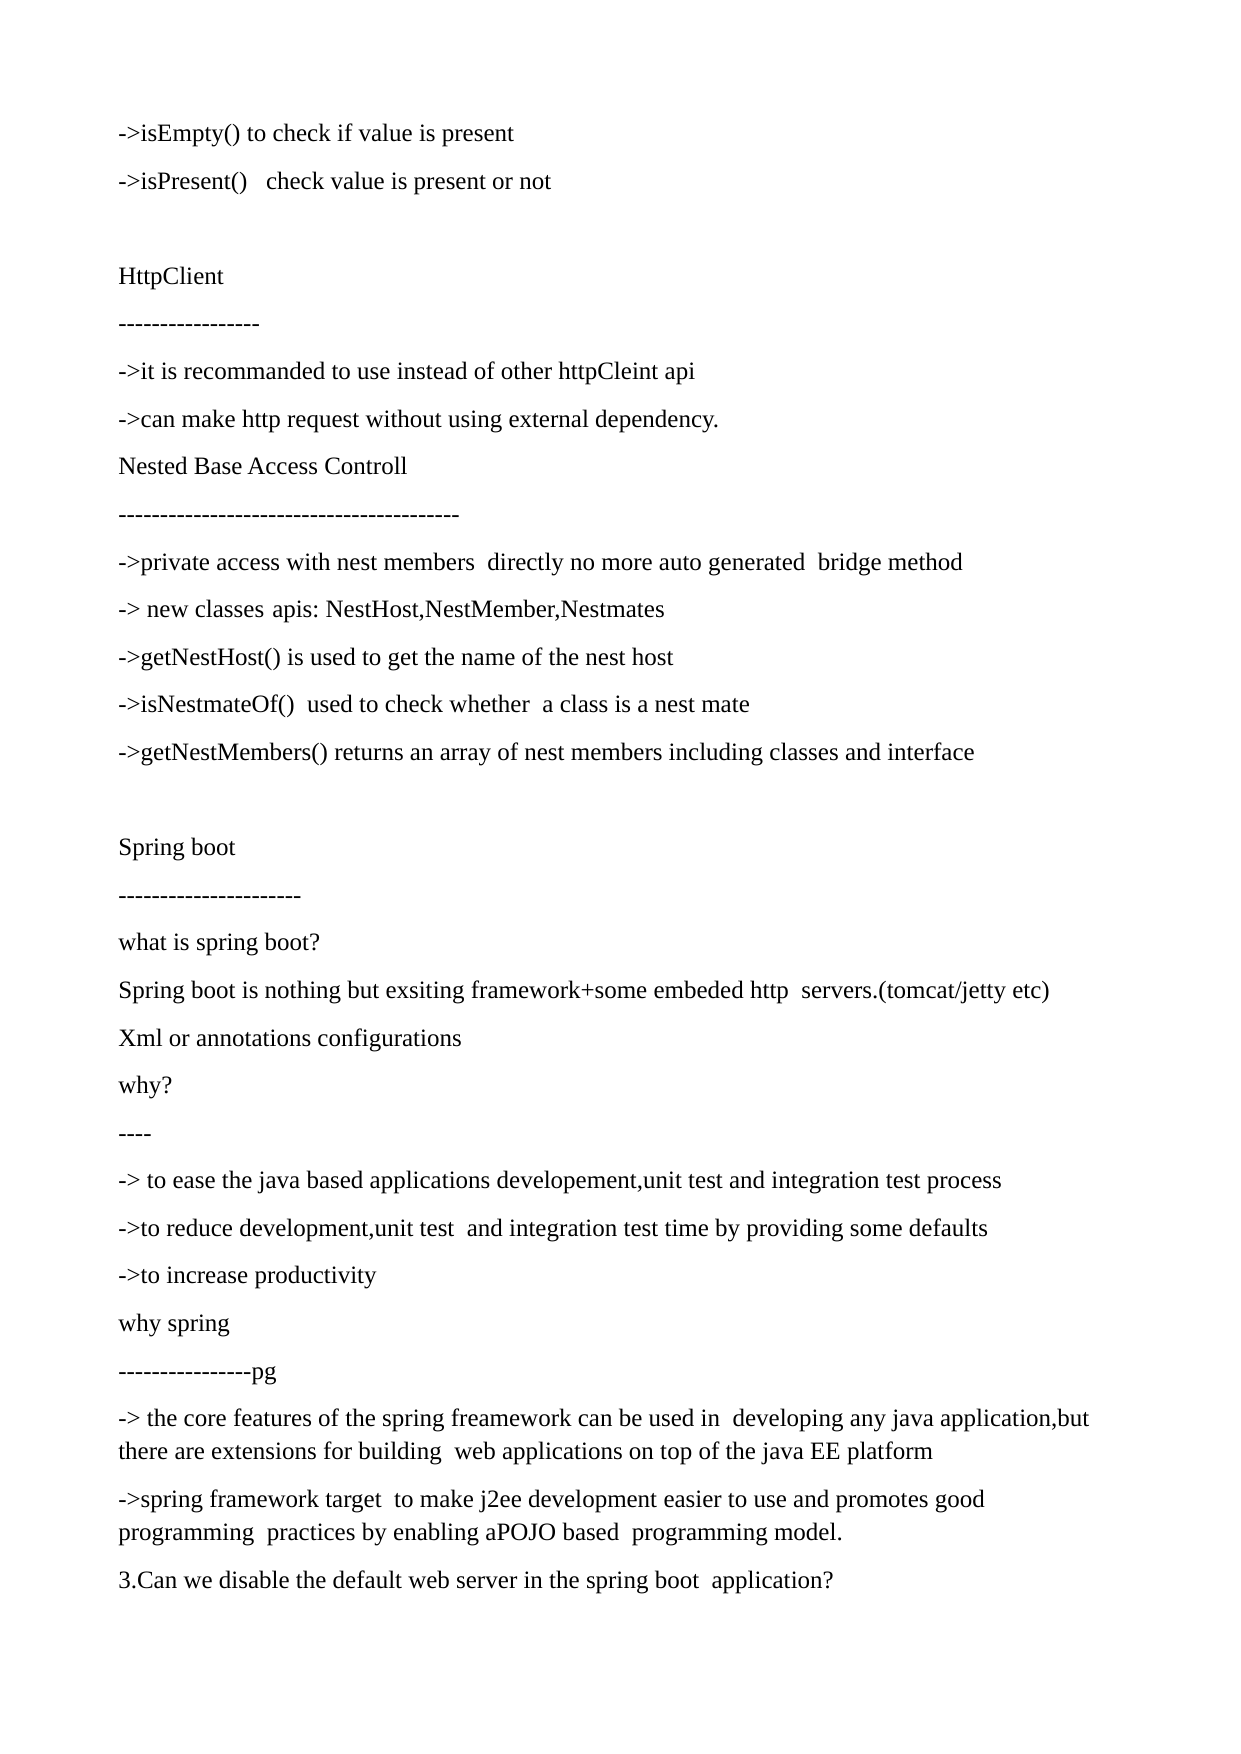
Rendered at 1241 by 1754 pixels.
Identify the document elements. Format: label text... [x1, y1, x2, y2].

text Spring boot is nothing but exsiting framework+some embeded http servers.(tomcat/jetty etc) [118, 975, 1122, 1004]
text ->can make http request without using external dependency. [118, 404, 1122, 432]
text ->isNestmateOf() used to check whether a class is a nest mate [118, 689, 1122, 718]
text ->getNestHost() is used to get the name of the nest host [118, 642, 1122, 671]
text Spring boot [118, 832, 1122, 861]
text ->spring framework target to make j2ee development easier to use and promotes good programming practices by enabling aPOJO based programming model. [118, 1484, 1122, 1546]
text ->isEmpty() to check if value is present [118, 118, 1122, 147]
text ->it is recommanded to use instead of other httpCleint api [118, 356, 1122, 385]
text Xml or annotations configurations [118, 1023, 1122, 1051]
text ->private access with nest members directly no more auto generated bridge method [118, 547, 1122, 575]
text ---- [118, 1118, 1122, 1147]
text why spring [118, 1308, 1122, 1337]
text ->getNestMembers() returns an array of nest members including classes and interface [118, 737, 1122, 766]
text 3.Can we disable the default web server in the spring boot application? [118, 1565, 1122, 1593]
text -> to ease the java based applications developement,unit test and integration test process [118, 1165, 1122, 1194]
text what is spring boot? [118, 927, 1122, 956]
text HttpClient [118, 261, 1122, 290]
text ---------------------- [118, 880, 1122, 908]
text Nested Base Access Controll [118, 451, 1122, 480]
text ----------------------------------------- [118, 499, 1122, 528]
text -> new classes apis: NestHost,NestMember,Nestmates [118, 594, 1122, 623]
text ->isPresent() check value is present or not [118, 166, 1122, 194]
text -> the core features of the spring freamework can be used in developing any java application,but there are extensions for building web applications on top of the java EE platform [118, 1403, 1122, 1465]
text ->to increase productivity [118, 1261, 1122, 1289]
text ----------------pg [118, 1356, 1122, 1384]
text ----------------- [118, 308, 1122, 337]
text ->to reduce development,unit test and integration test time by providing some defaults [118, 1213, 1122, 1242]
text why? [118, 1070, 1122, 1099]
